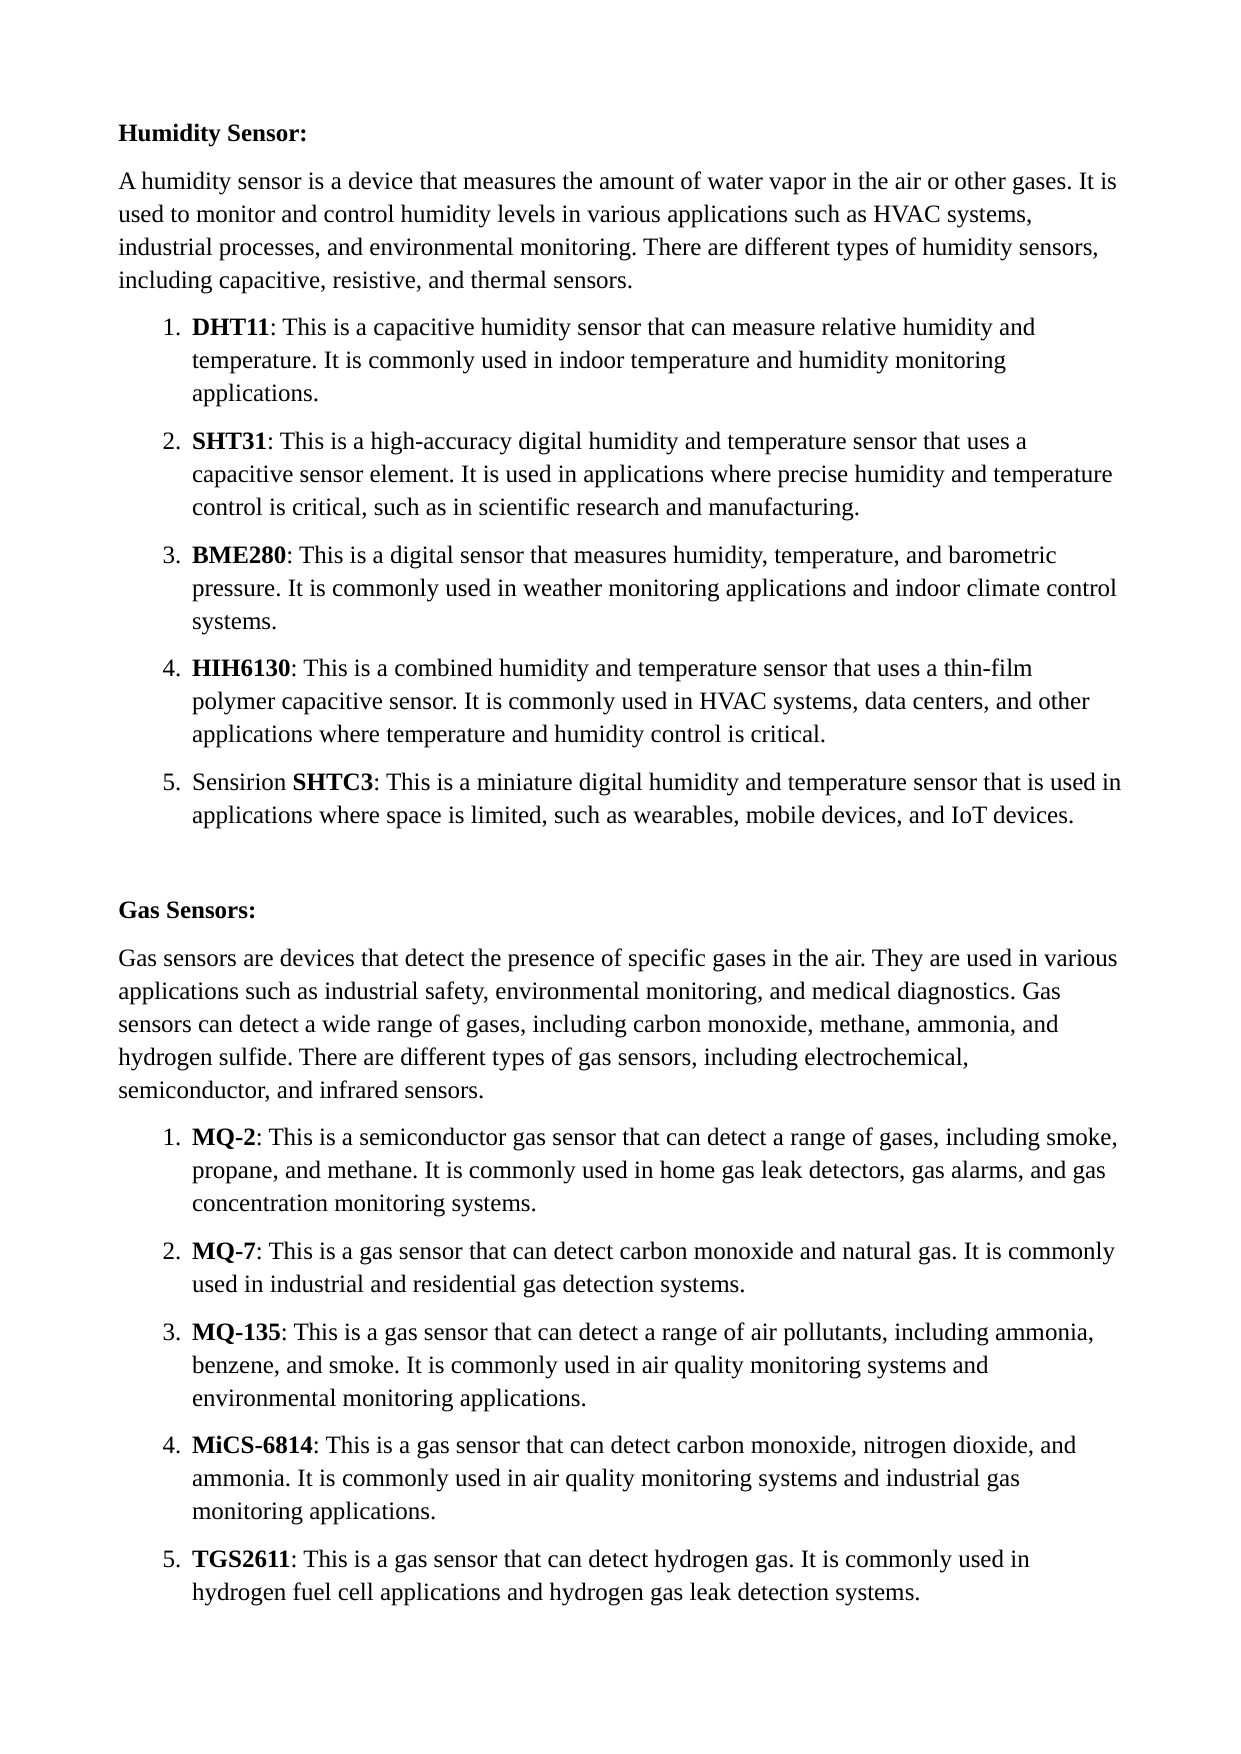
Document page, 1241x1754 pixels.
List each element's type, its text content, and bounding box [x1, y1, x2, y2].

text Humidity Sensor: [118, 118, 1122, 147]
list SHT31: This is a high-accuracy digital humidity and temperature sensor that uses a capacitive sensor element. It is used in applications where precise humidity and temperature control is critical, such as in scientific research and manufacturing. [162, 426, 1122, 521]
text Gas sensors are devices that detect the presence of specific gases in the air. They are used in various applications such as industrial safety, environmental monitoring, and medical diagnostics. Gas sensors can detect a wide range of gases, including carbon monoxide, methane, ammonia, and hydrogen sulfide. There are different types of gas sensors, including electrochemical, semiconductor, and infrared sensors. [118, 943, 1122, 1104]
list HIH6130: This is a combined humidity and temperature sensor that uses a thin-film polymer capacitive sensor. It is commonly used in HVAC systems, data centers, and other applications where temperature and humidity control is critical. [162, 653, 1122, 748]
list MQ-135: This is a gas sensor that can detect a range of air pollutants, including ammonia, benzene, and smoke. It is commonly used in air quality monitoring systems and environmental monitoring applications. [162, 1317, 1122, 1412]
list DHT11: This is a capacitive humidity sensor that can measure relative humidity and temperature. It is commonly used in indoor temperature and humidity monitoring applications. [162, 312, 1122, 407]
list Sensirion SHTC3: This is a miniature digital humidity and temperature sensor that is used in applications where space is limited, such as wearables, mobile devices, and IoT devices. [162, 767, 1122, 829]
list MiCS-6814: This is a gas sensor that can detect carbon monoxide, nitrogen dioxide, and ammonia. It is commonly used in air quality monitoring systems and industrial gas monitoring applications. [162, 1430, 1122, 1525]
text A humidity sensor is a device that measures the amount of water vapor in the air or other gases. It is used to monitor and control humidity levels in various applications such as HVAC systems, industrial processes, and environmental monitoring. There are different types of humidity sensors, including capacitive, resistive, and thermal sensors. [118, 166, 1122, 293]
list BME280: This is a digital sensor that measures humidity, temperature, and barometric pressure. It is commonly used in weather monitoring applications and indoor climate control systems. [162, 540, 1122, 634]
list TGS2611: This is a gas sensor that can detect hydrogen gas. It is commonly used in hydrogen fuel cell applications and hydrogen gas leak detection systems. [162, 1544, 1122, 1606]
list MQ-2: This is a semiconductor gas sensor that can detect a range of gases, including smoke, propane, and methane. It is commonly used in home gas leak detectors, gas alarms, and gas concentration monitoring systems. [162, 1122, 1122, 1217]
text Gas Sensors: [118, 895, 1122, 924]
list MQ-7: This is a gas sensor that can detect carbon monoxide and natural gas. It is commonly used in industrial and residential gas detection systems. [162, 1236, 1122, 1298]
